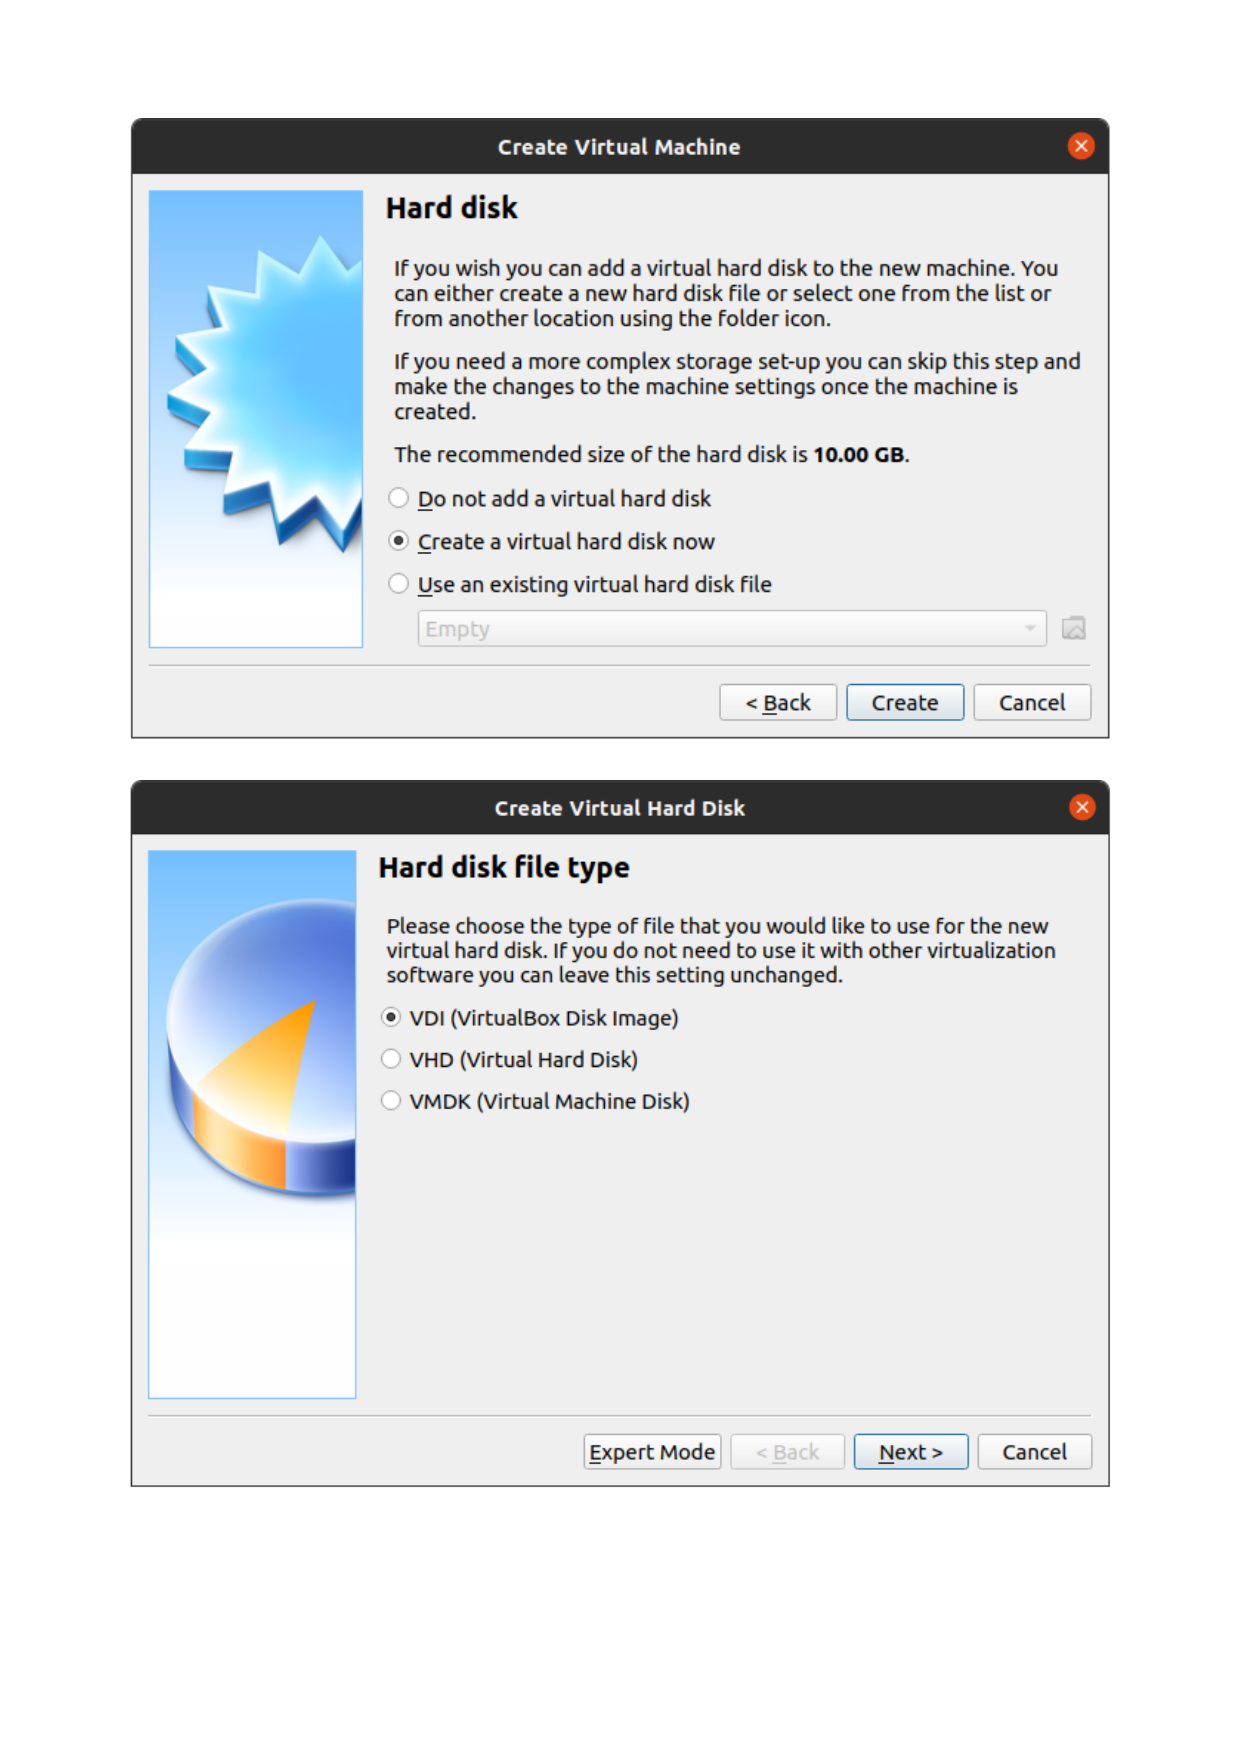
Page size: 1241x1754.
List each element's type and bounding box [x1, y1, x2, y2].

picture [118, 780, 1123, 1500]
picture [118, 118, 1123, 752]
